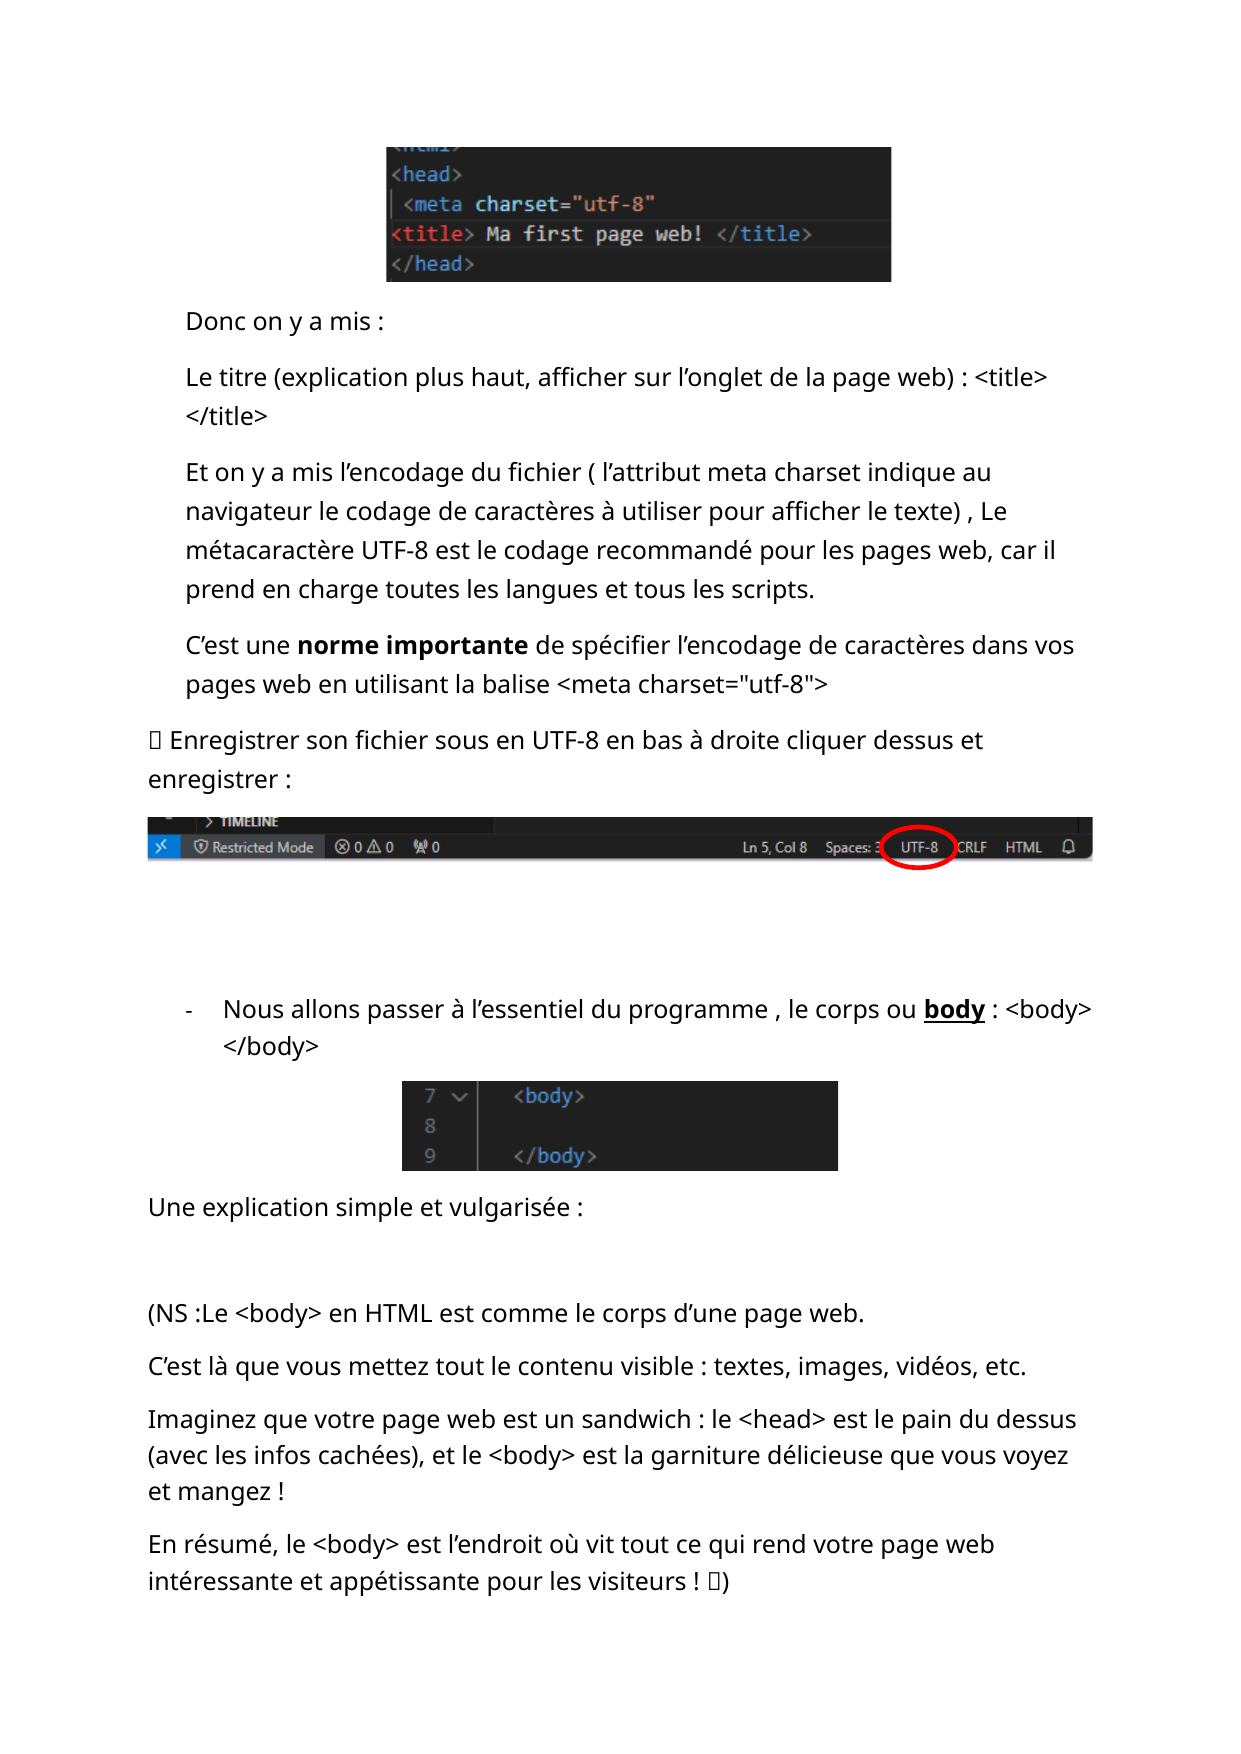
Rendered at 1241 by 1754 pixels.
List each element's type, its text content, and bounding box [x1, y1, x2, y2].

text Une explication simple et vulgarisée : [148, 1189, 1093, 1223]
text 🌟 Enregistrer son fichier sous en UTF-8 en bas à droite cliquer dessus et enregistrer : [148, 722, 1093, 796]
text Imaginez que votre page web est un sandwich : le <head> est le pain du dessus (avec les infos cachées), et le <body> est la garniture délicieuse que vous voyez et mangez ! [148, 1401, 1093, 1508]
text Et on y a mis l’encodage du fichier ( l’attribut meta charset indique au navigateur le codage de caractères à utiliser pour afficher le texte) , Le métacaractère UTF-8 est le codage recommandé pour les pages web, car il prend en charge toutes les langues et tous les scripts. [185, 454, 1093, 606]
text (NS :Le <body> en HTML est comme le corps d’une page web. [148, 1295, 1093, 1329]
text C’est là que vous mettez tout le contenu visible : textes, images, vidéos, etc. [148, 1348, 1093, 1382]
list Nous allons passer à l’essentiel du programme , le corps ou body : <body> </body> [185, 992, 1093, 1062]
text Donc on y a mis : [185, 303, 1093, 337]
text Le titre (explication plus haut, afficher sur l’onglet de la page web) : <title> </title> [185, 359, 1093, 432]
text En résumé, le <body> est l’endroit où vit tout ce qui rend votre page web intéressante et appétissante pour les visiteurs ! 🌟) [148, 1527, 1093, 1597]
text C’est une norme importante de spécifier l’encodage de caractères dans vos pages web en utilisant la balise <meta charset="utf-8"> [185, 627, 1093, 701]
